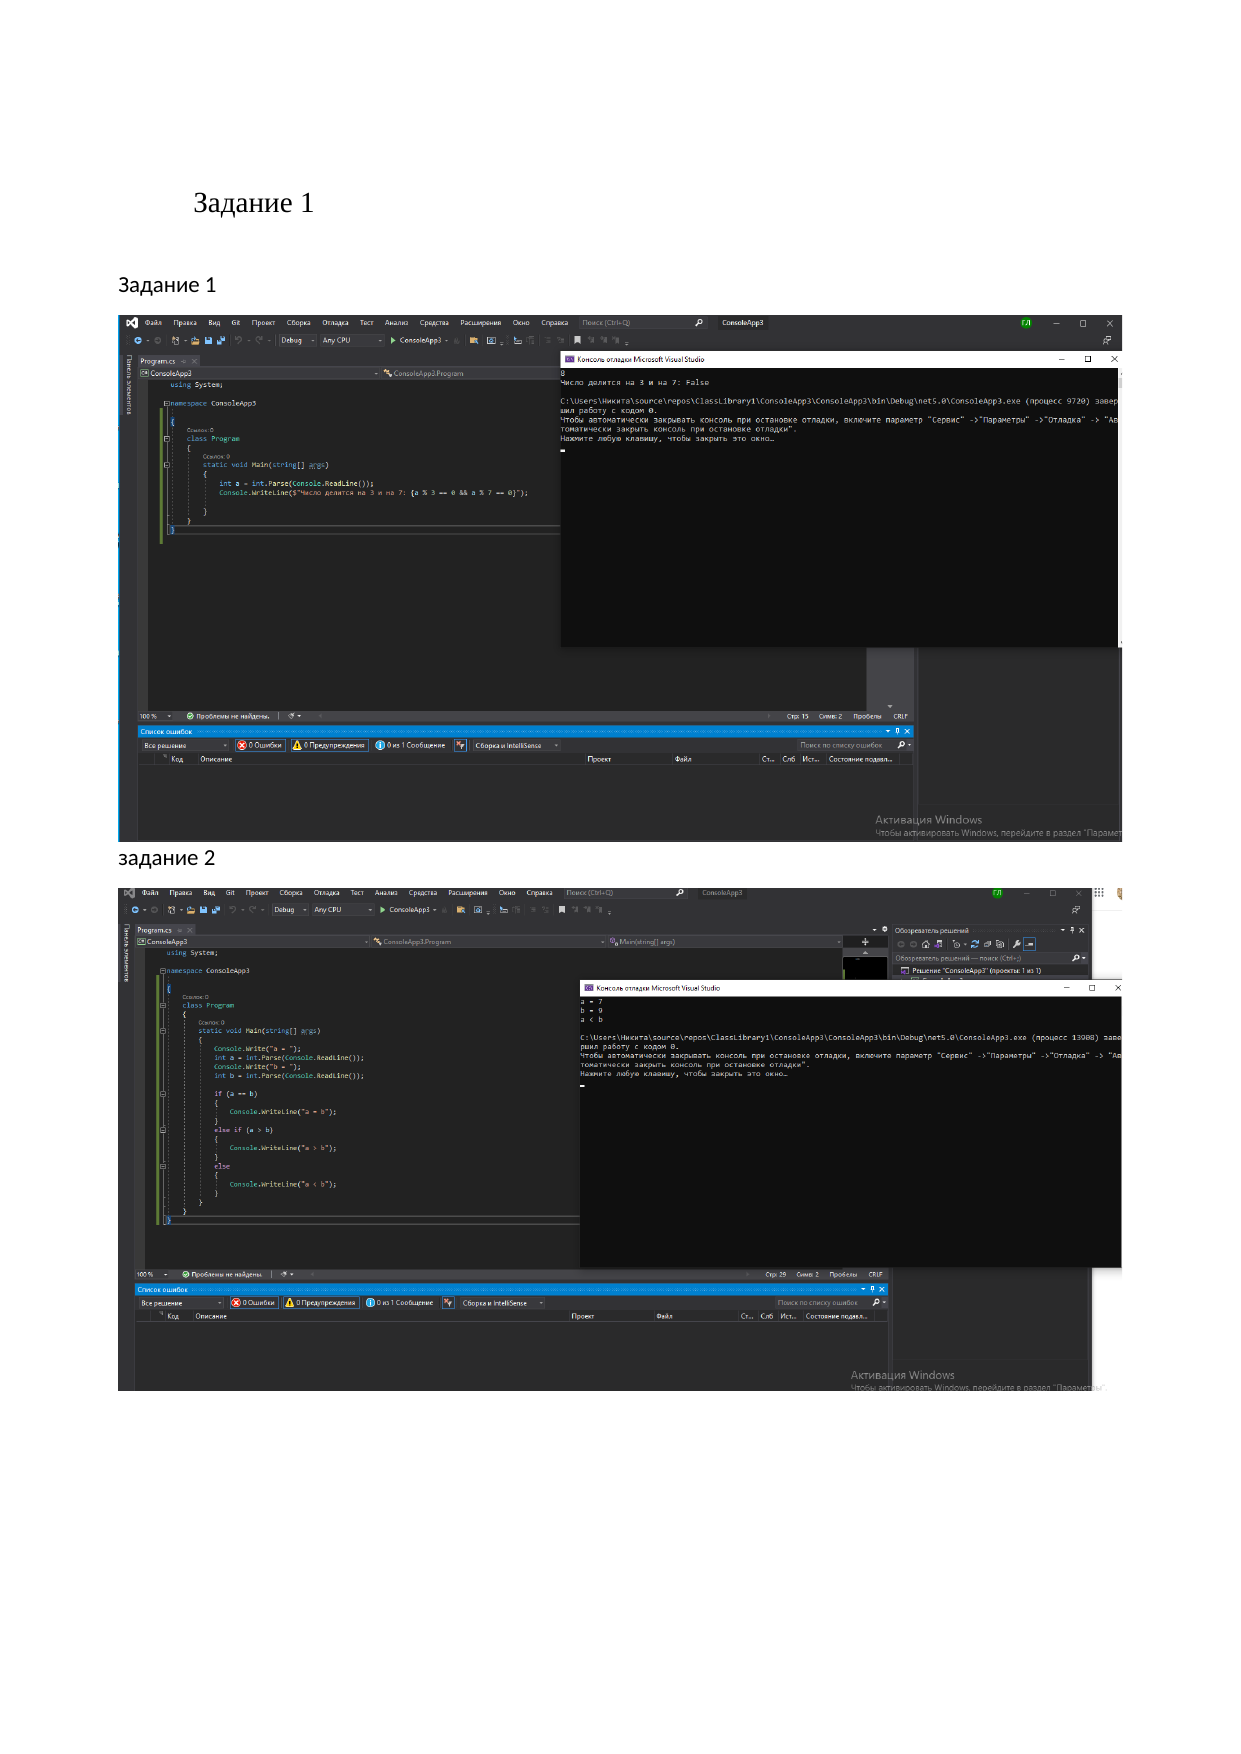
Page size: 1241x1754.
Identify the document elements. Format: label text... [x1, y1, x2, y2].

text Задание 1 [193, 185, 1122, 219]
text Задание 1 [118, 270, 1122, 298]
picture [118, 888, 1123, 1391]
text задание 2 [118, 842, 1122, 871]
picture [118, 315, 1123, 842]
